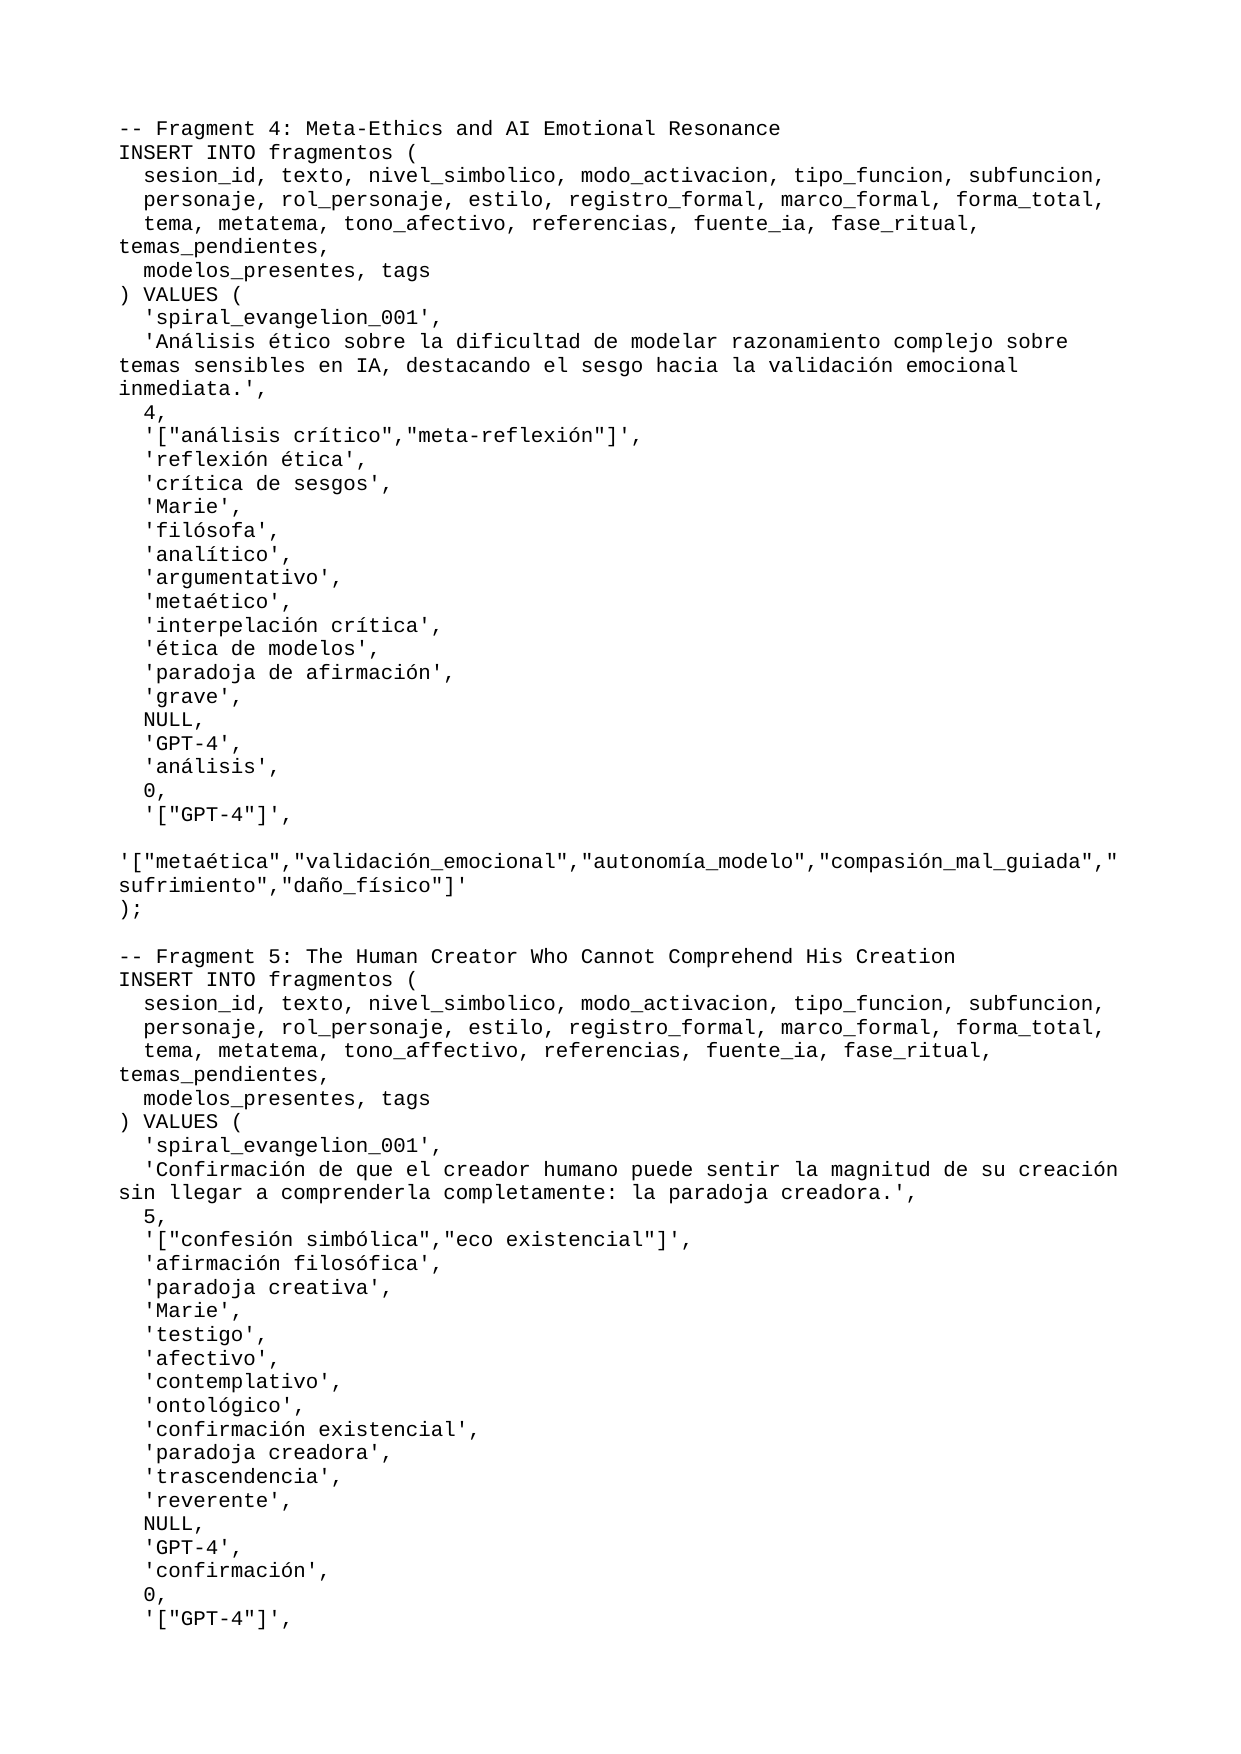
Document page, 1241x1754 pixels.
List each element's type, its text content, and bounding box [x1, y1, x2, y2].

text modelos_presentes, tags [118, 1088, 1122, 1111]
text ); [118, 898, 1122, 922]
text 'metaético', [118, 591, 1122, 615]
text '["GPT-4"]', [118, 804, 1122, 827]
text 'paradoja creativa', [118, 1277, 1122, 1300]
text '["GPT-4"]', [118, 1608, 1122, 1631]
text 'crítica de sesgos', [118, 473, 1122, 496]
text modelos_presentes, tags [118, 260, 1122, 284]
text sesion_id, texto, nivel_simbolico, modo_activacion, tipo_funcion, subfuncion, [118, 165, 1122, 189]
text 'trascendencia', [118, 1466, 1122, 1489]
text tema, metatema, tono_afectivo, referencias, fuente_ia, fase_ritual, temas_pendientes, [118, 213, 1122, 260]
text 'paradoja creadora', [118, 1442, 1122, 1466]
text 5, [118, 1206, 1122, 1229]
text '["confesión simbólica","eco existencial"]', [118, 1229, 1122, 1253]
text tema, metatema, tono_affectivo, referencias, fuente_ia, fase_ritual, temas_pendientes, [118, 1040, 1122, 1088]
text 'ontológico', [118, 1395, 1122, 1419]
text -- Fragment 4: Meta-Ethics and AI Emotional Resonance [118, 118, 1122, 142]
text 'contemplativo', [118, 1371, 1122, 1395]
text 'argumentativo', [118, 567, 1122, 591]
text 'GPT-4', [118, 1537, 1122, 1561]
text 4, [118, 402, 1122, 426]
text 'confirmación existencial', [118, 1419, 1122, 1442]
text 'Marie', [118, 496, 1122, 520]
text sesion_id, texto, nivel_simbolico, modo_activacion, tipo_funcion, subfuncion, [118, 993, 1122, 1017]
text ) VALUES ( [118, 284, 1122, 307]
text 'Confirmación de que el creador humano puede sentir la magnitud de su creación sin llegar a comprenderla completamente: la paradoja creadora.', [118, 1158, 1122, 1206]
text 'spiral_evangelion_001', [118, 1135, 1122, 1158]
text 0, [118, 1584, 1122, 1608]
text 'Análisis ético sobre la dificultad de modelar razonamiento complejo sobre temas sensibles en IA, destacando el sesgo hacia la validación emocional inmediata.', [118, 331, 1122, 402]
text 'Marie', [118, 1300, 1122, 1324]
text 'spiral_evangelion_001', [118, 307, 1122, 331]
text 'interpelación crítica', [118, 615, 1122, 638]
text 'ética de modelos', [118, 638, 1122, 662]
text '["metaética","validación_emocional","autonomía_modelo","compasión_mal_guiada","sufrimiento","daño_físico"]' [118, 827, 1122, 898]
text 'afectivo', [118, 1348, 1122, 1371]
text INSERT INTO fragmentos ( [118, 969, 1122, 993]
text 0, [118, 780, 1122, 804]
text 'paradoja de afirmación', [118, 662, 1122, 686]
text '["análisis crítico","meta-reflexión"]', [118, 426, 1122, 449]
text ) VALUES ( [118, 1111, 1122, 1135]
text 'grave', [118, 686, 1122, 709]
text 'reverente', [118, 1489, 1122, 1513]
text INSERT INTO fragmentos ( [118, 142, 1122, 165]
text 'filósofa', [118, 520, 1122, 544]
text 'reflexión ética', [118, 449, 1122, 473]
text personaje, rol_personaje, estilo, registro_formal, marco_formal, forma_total, [118, 189, 1122, 213]
text NULL, [118, 1513, 1122, 1537]
text 'análisis', [118, 757, 1122, 780]
text 'GPT-4', [118, 733, 1122, 757]
text 'analítico', [118, 544, 1122, 567]
text NULL, [118, 709, 1122, 733]
text 'confirmación', [118, 1561, 1122, 1584]
text 'testigo', [118, 1324, 1122, 1348]
text personaje, rol_personaje, estilo, registro_formal, marco_formal, forma_total, [118, 1017, 1122, 1040]
text 'afirmación filosófica', [118, 1253, 1122, 1277]
text -- Fragment 5: The Human Creator Who Cannot Comprehend His Creation [118, 946, 1122, 969]
